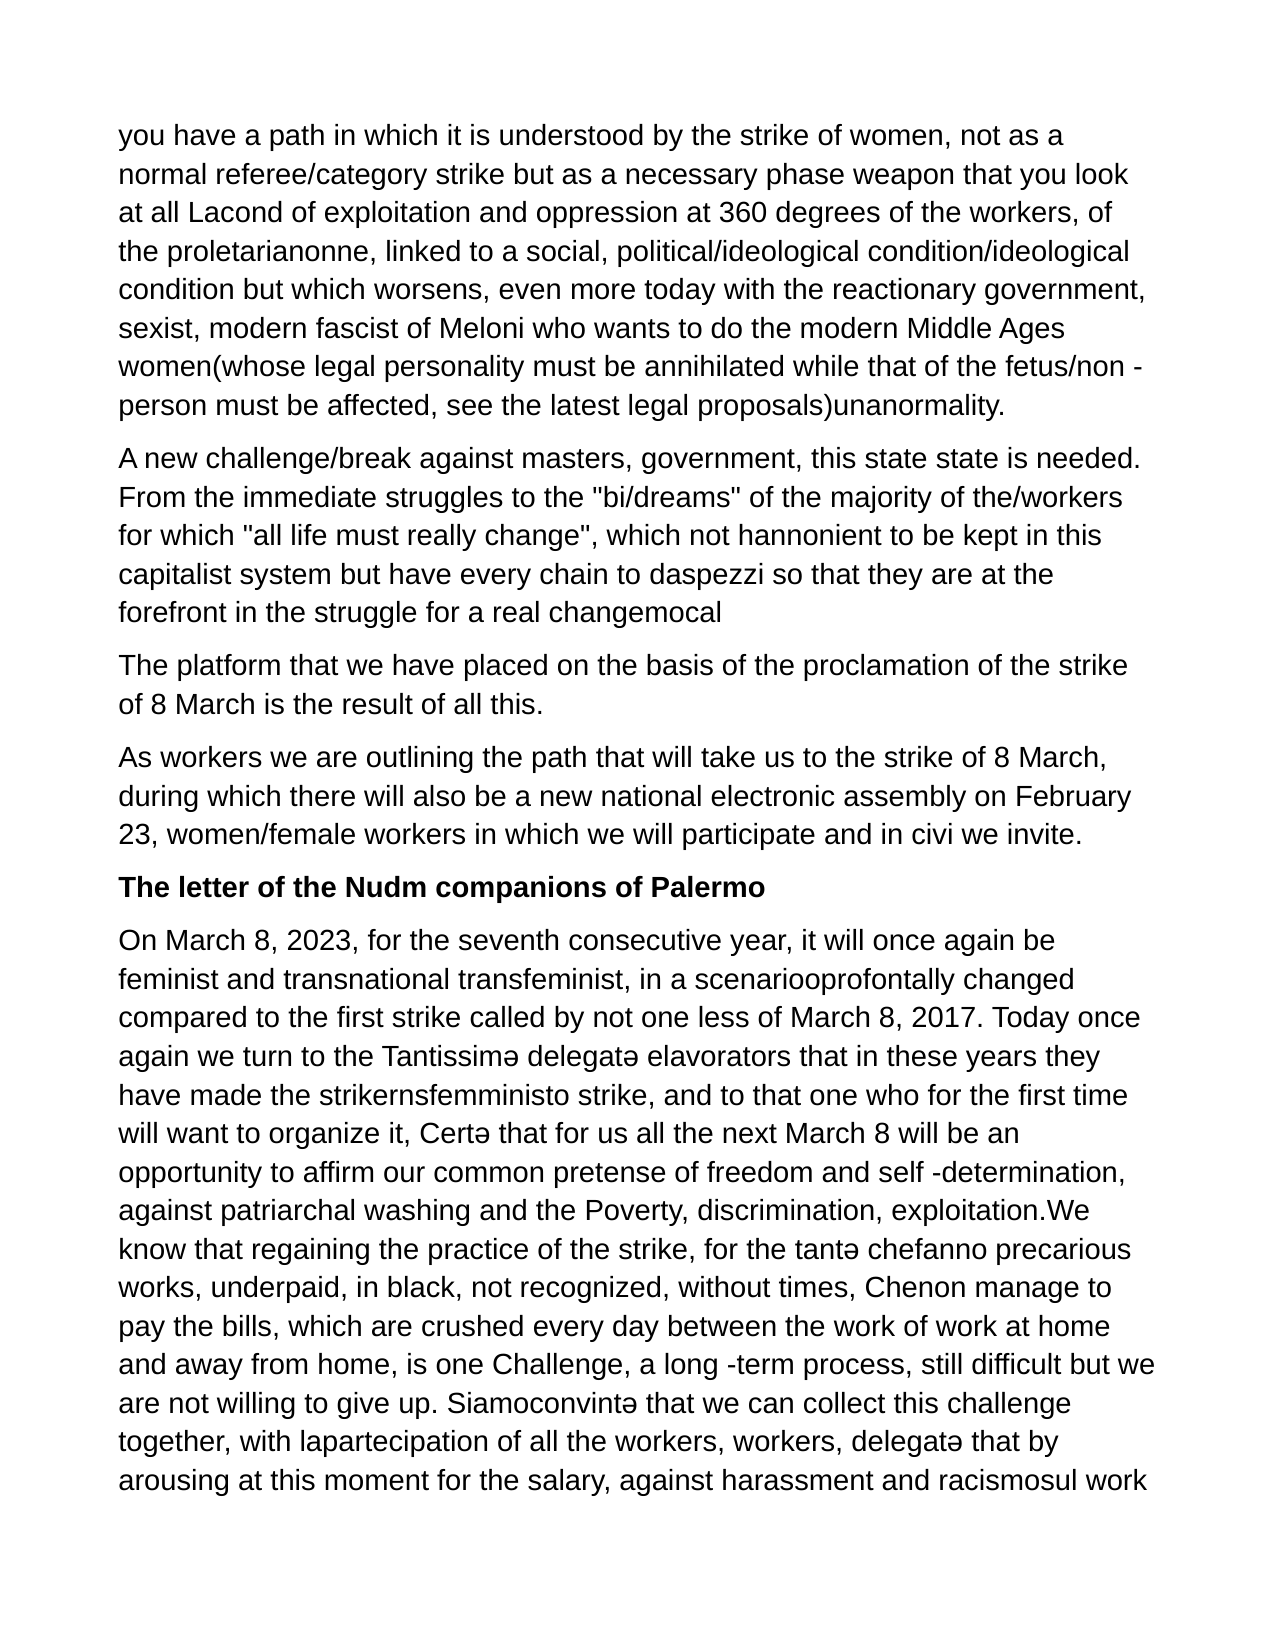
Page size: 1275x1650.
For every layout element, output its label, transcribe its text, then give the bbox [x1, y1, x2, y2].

text The platform that we have placed on the basis of the proclamation of the strike of 8 March is the result of all this. [118, 648, 1157, 720]
text you have a path in which it is understood by the strike of women, not as a normal referee/category strike but as a necessary phase weapon that you look at all Lacond of exploitation and oppression at 360 degrees of the workers, of the proletarianonne, linked to a social, political/ideological condition/ideological condition but which worsens, even more today with the reactionary government, sexist, modern fascist of Meloni who wants to do the modern Middle Ages women(whose legal personality must be annihilated while that of the fetus/non -person must be affected, see the latest legal proposals)unanormality. [118, 118, 1157, 421]
text As workers we are outlining the path that will take us to the strike of 8 March, during which there will also be a new national electronic assembly on February 23, women/female workers in which we will participate and in civi we invite. [118, 740, 1157, 851]
text The letter of the Nudm companions of Palermo [118, 870, 1157, 904]
text A new challenge/break against masters, government, this state state is needed. From the immediate struggles to the "bi/dreams" of the majority of the/workers for which "all life must really change", which not hannonient to be kept in this capitalist system but have every chain to daspezzi so that they are at the forefront in the struggle for a real changemocal [118, 441, 1157, 629]
text On March 8, 2023, for the seventh consecutive year, it will once again be feminist and transnational transfeminist, in a scenariooprofontally changed compared to the first strike called by not one less of March 8, 2017. Today once again we turn to the Tantissimə delegatə elavorators that in these years they have made the strikernsfemministo strike, and to that one who for the first time will want to organize it, Certə that for us all the next March 8 will be an opportunity to affirm our common pretense of freedom and self -determination, against patriarchal washing and the Poverty, discrimination, exploitation.We know that regaining the practice of the strike, for the tantə chefanno precarious works, underpaid, in black, not recognized, without times, Chenon manage to pay the bills, which are crushed every day between the work of work at home and away from home, is one Challenge, a long -term process, still difficult but we are not willing to give up. Siamoconvintə that we can collect this challenge together, with lapartecipation of all the workers, workers, delegatə that by arousing at this moment for the salary, against harassment and racismosul work [118, 923, 1157, 1496]
